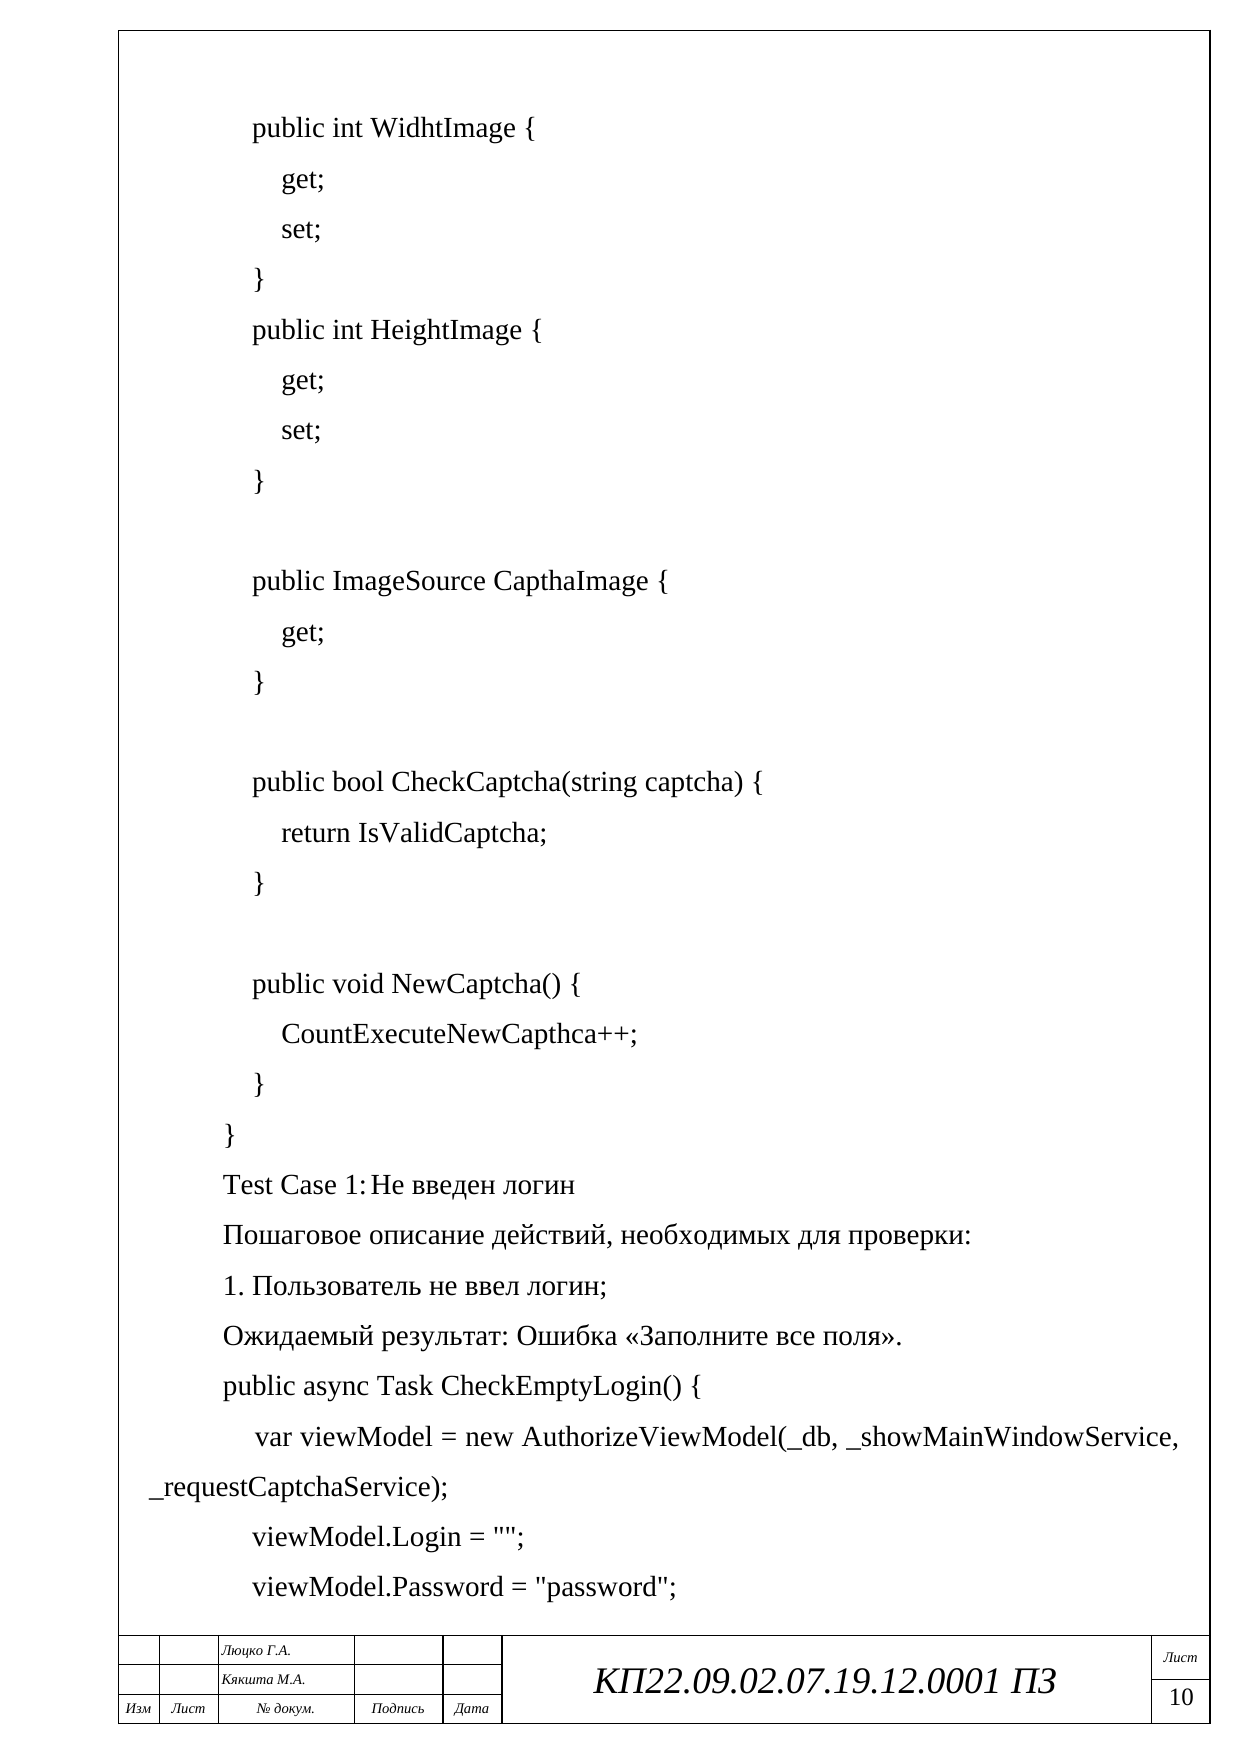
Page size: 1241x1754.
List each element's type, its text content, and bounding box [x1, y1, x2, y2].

text public int WidhtImage { [149, 111, 1180, 144]
text public bool CheckCaptcha(string captcha) { [149, 764, 1180, 798]
text public void NewCaptcha() { [149, 966, 1180, 999]
text public int HeightImage { [149, 312, 1180, 345]
list Пользователь не ввел логин; [149, 1268, 1180, 1301]
text } [149, 865, 1180, 899]
text Пошаговое описание действий, необходимых для проверки: [149, 1217, 1180, 1251]
text public ImageSource CapthaImage { [149, 563, 1180, 597]
text get; [149, 161, 1180, 194]
text get; [149, 362, 1180, 396]
subtitle Test Case 1: Не введен логин [223, 1167, 1180, 1201]
text } [149, 664, 1180, 697]
text get; [149, 614, 1180, 647]
text CountExecuteNewCapthca++; [149, 1016, 1180, 1050]
text set; [149, 412, 1180, 446]
text set; [149, 211, 1180, 245]
text return IsValidCaptcha; [149, 815, 1180, 848]
text } [149, 261, 1180, 295]
text var viewModel = new AuthorizeViewModel(_db, _showMainWindowService, _requestCaptchaService); [149, 1419, 1180, 1502]
text viewModel.Login = ""; [149, 1519, 1180, 1553]
text viewModel.Password = "password"; [149, 1569, 1180, 1603]
text } [149, 463, 1180, 496]
text } [149, 1066, 1180, 1100]
text Ожидаемый результат: Ошибка «Заполните все поля». [149, 1318, 1180, 1352]
text } [149, 1117, 1180, 1150]
text public async Task CheckEmptyLogin() { [149, 1368, 1180, 1402]
